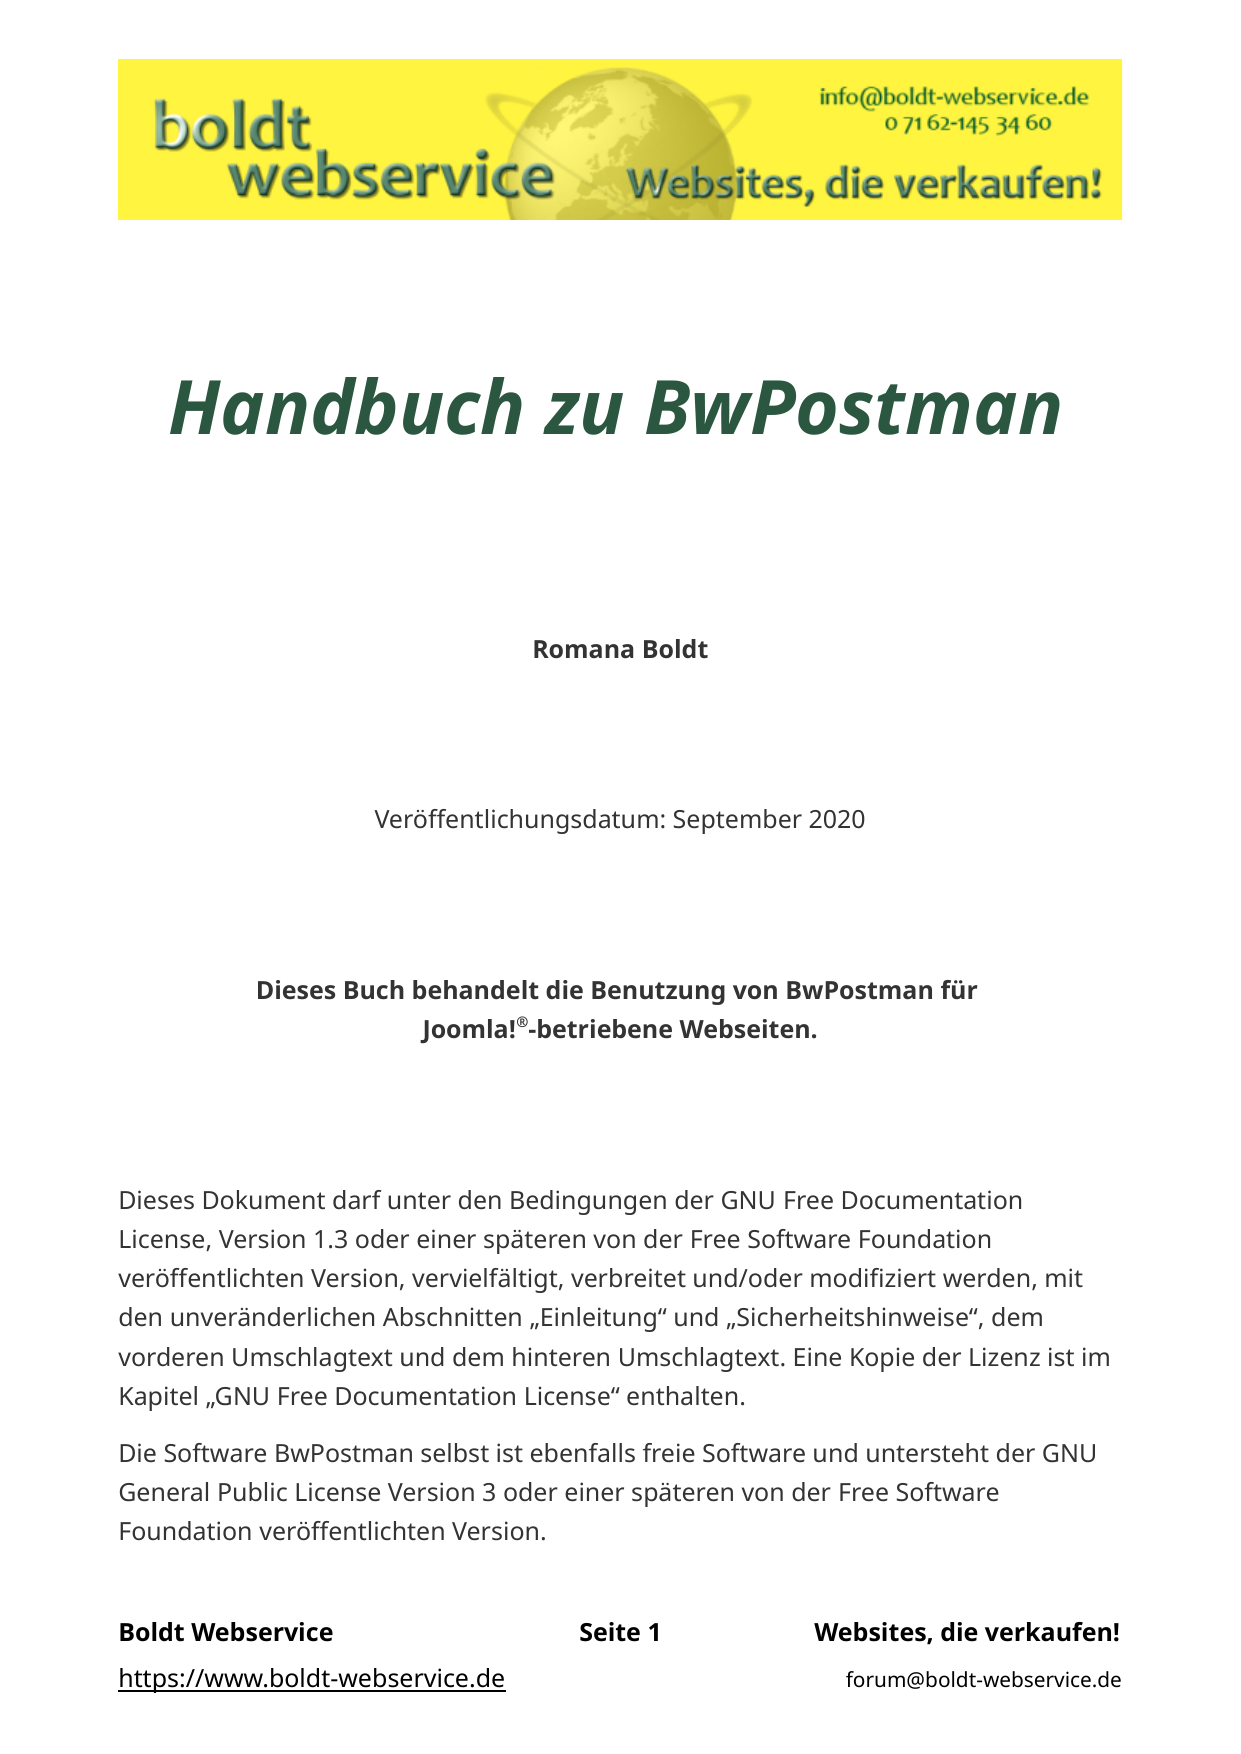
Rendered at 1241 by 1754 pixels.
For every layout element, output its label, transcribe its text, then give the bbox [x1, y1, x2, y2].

text Dieses Buch behandelt die Benutzung von BwPostman für Joomla!®-betriebene Webseiten. [118, 973, 1122, 1046]
text Handbuch zu BwPostman [118, 354, 1122, 457]
text Dieses Dokument darf unter den Bedingungen der GNU Free Documentation License, Version 1.3 oder einer späteren von der Free Software Foundation veröffentlichten Version, vervielfältigt, verbreitet und/oder modifiziert werden, mit den unveränderlichen Abschnitten „Einleitung“ und „Sicherheitshinweise“, dem vorderen Umschlagtext und dem hinteren Umschlagtext. Eine Kopie der Lizenz ist im Kapitel „GNU Free Documentation License“ enthalten. [118, 1183, 1122, 1412]
picture [118, 59, 1123, 220]
text Die Software BwPostman selbst ist ebenfalls freie Software und untersteht der GNU General Public License Version 3 oder einer späteren von der Free Software Foundation veröffentlichten Version. [118, 1435, 1122, 1548]
text Veröffentlichungsdatum: September 2020 [118, 802, 1122, 836]
text Romana Boldt [118, 632, 1122, 666]
